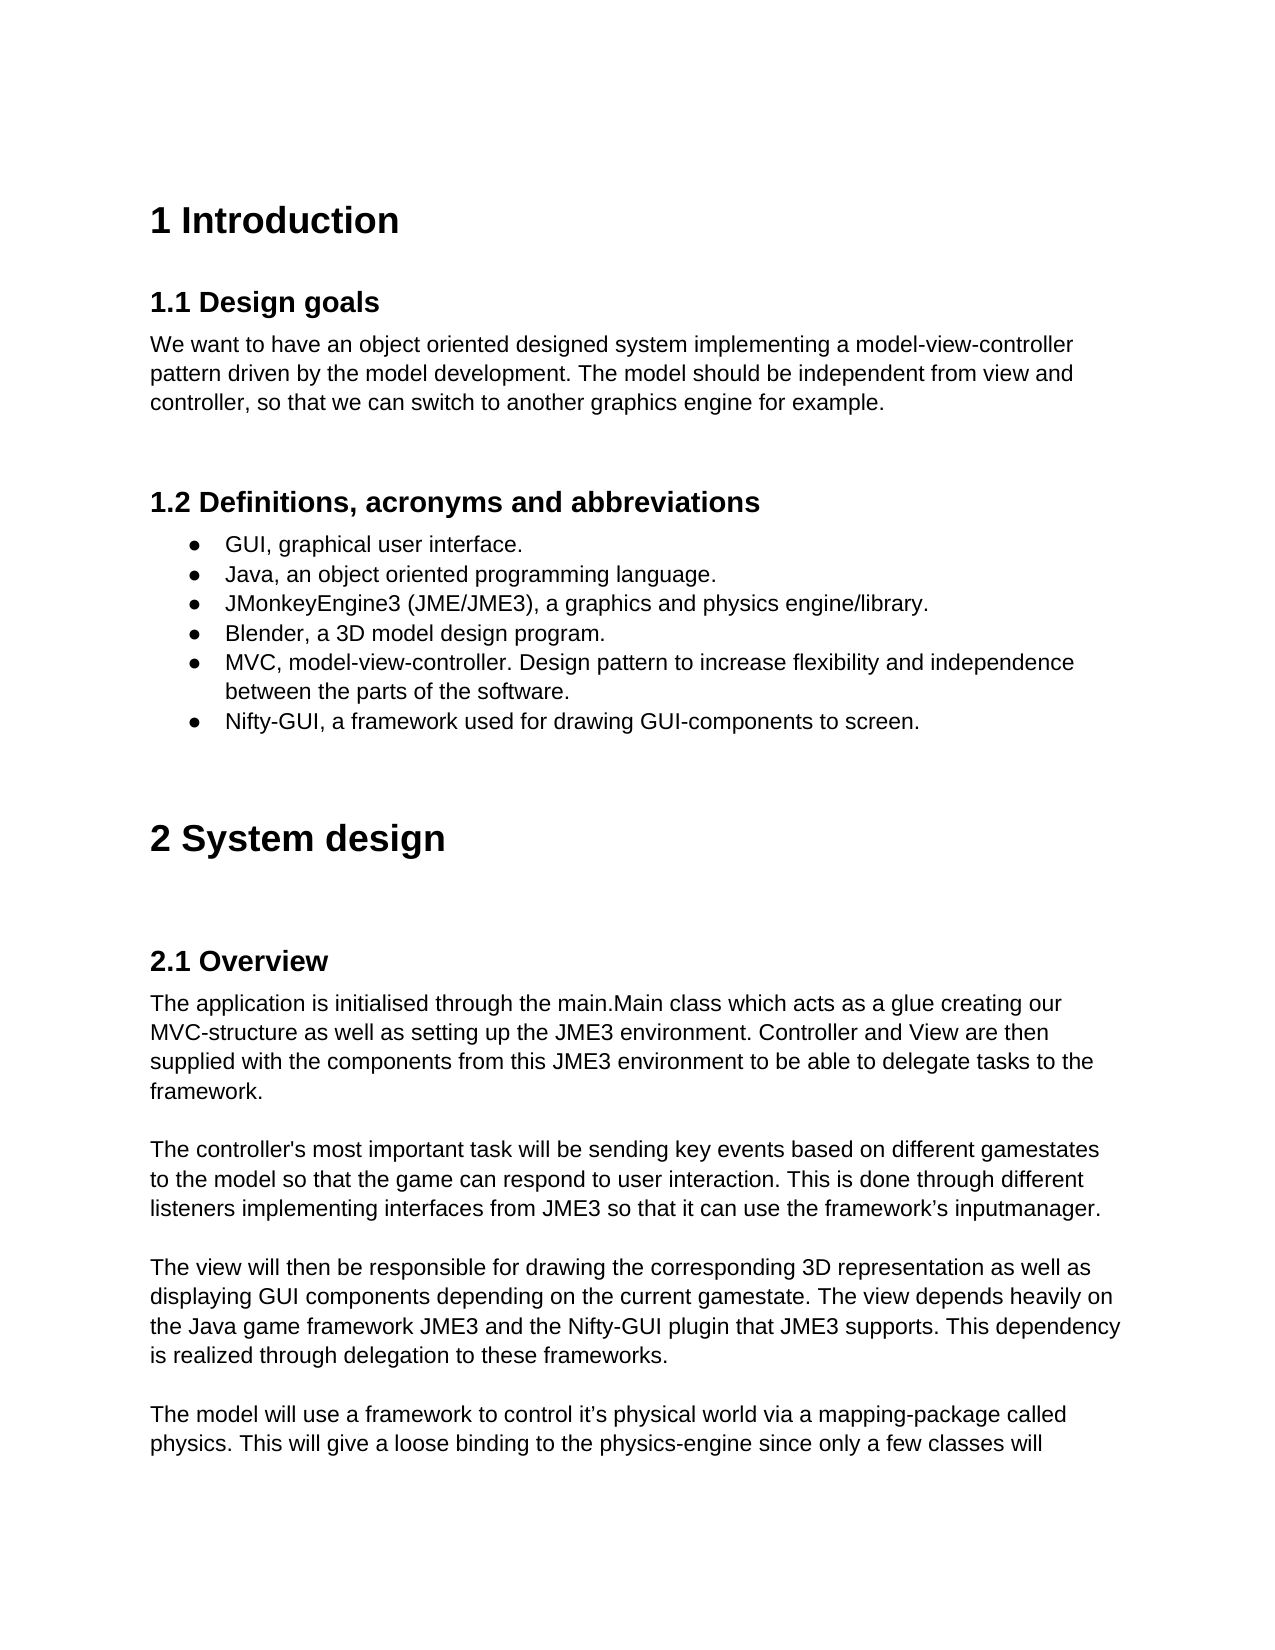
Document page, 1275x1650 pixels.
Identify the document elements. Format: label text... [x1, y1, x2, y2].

text The view will then be responsible for drawing the corresponding 3D representation as well as displaying GUI components depending on the current gamestate. The view depends heavily on the Java game framework JME3 and the Nifty-GUI plugin that JME3 supports. This dependency is realized through delegation to these frameworks. [150, 1255, 1125, 1368]
subtitle 1.2 Definitions, acronyms and abbreviations [150, 486, 1125, 519]
list GUI, graphical user interface. [187, 532, 1125, 558]
list JMonkeyEngine3 (JME/JME3), a graphics and physics engine/library. [187, 591, 1125, 616]
text The application is initialised through the main.Main class which acts as a glue creating our MVC-structure as well as setting up the JME3 environment. Controller and View are then supplied with the components from this JME3 environment to be able to delegate tasks to the framework. [150, 990, 1125, 1104]
list Blender, a 3D model design program. [187, 620, 1125, 646]
subtitle 1 Introduction [150, 200, 1125, 242]
text The model will use a framework to control it’s physical world via a mapping-package called physics. This will give a loose binding to the physics-engine since only a few classes will [150, 1402, 1125, 1457]
text The controller's most important task will be sending key events based on different gamestates to the model so that the game can respond to user interaction. This is done through different listeners implementing interfaces from JME3 so that it can use the framework’s inputmanager. [150, 1137, 1125, 1222]
subtitle 2 System design [150, 817, 1125, 859]
subtitle 1.1 Design goals [150, 286, 1125, 318]
list Nifty-GUI, a framework used for drawing GUI-components to screen. [187, 708, 1125, 763]
text We want to have an object oriented designed system implementing a model-view-controller pattern driven by the model development. The model should be independent from view and controller, so that we can switch to another graphics engine for example. [150, 331, 1125, 445]
subtitle 2.1 Overview [150, 944, 1125, 977]
list Java, an object oriented programming language. [187, 561, 1125, 587]
list MVC, model-view-controller. Design pattern to increase flexibility and independence between the parts of the software. [187, 649, 1125, 704]
